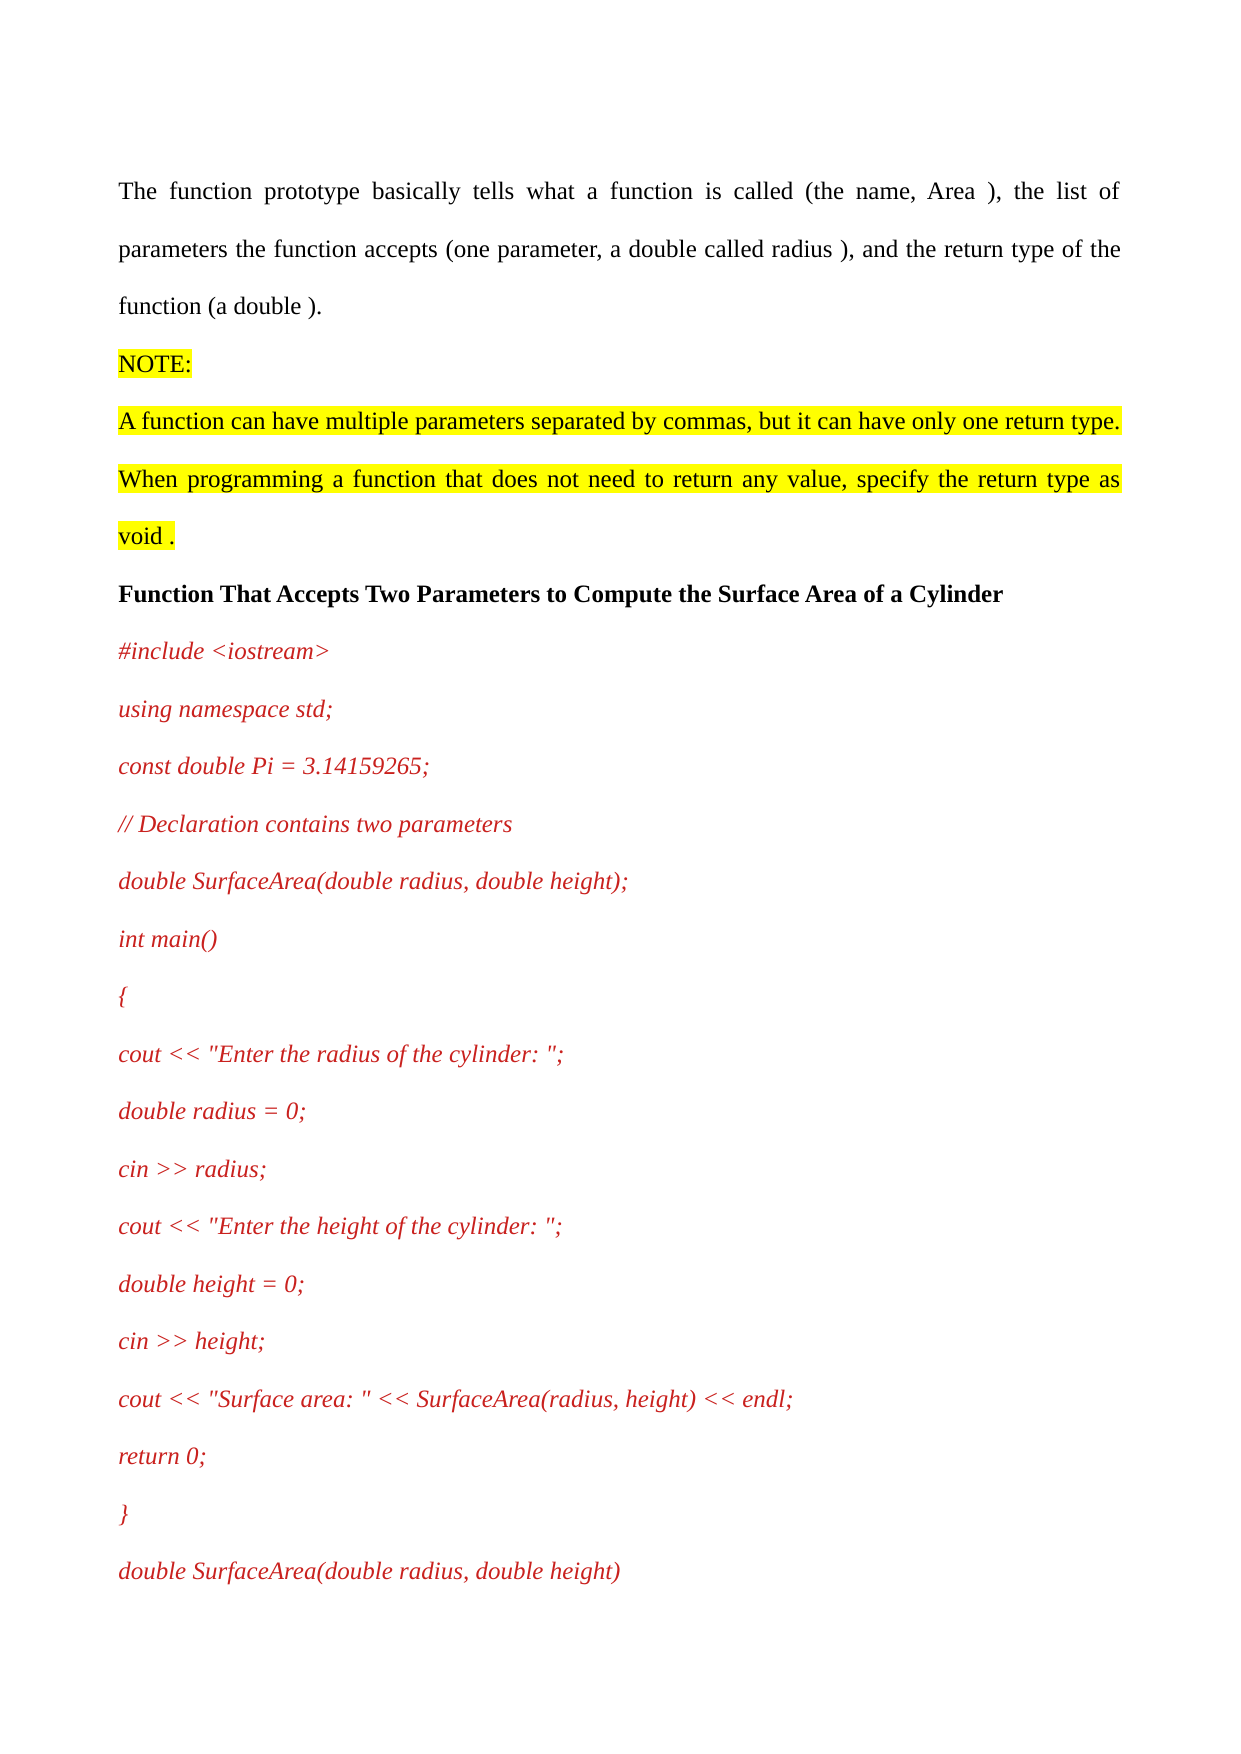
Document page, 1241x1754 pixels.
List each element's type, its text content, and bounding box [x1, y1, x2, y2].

text cin >> height; [118, 1326, 1122, 1355]
text cout << "Surface area: " << SurfaceArea(radius, height) << endl; [118, 1384, 1122, 1413]
text #include <iostream> [118, 636, 1122, 665]
text double radius = 0; [118, 1096, 1122, 1125]
text const double Pi = 3.14159265; [118, 751, 1122, 780]
text { [118, 981, 1122, 1010]
text A function can have multiple parameters separated by commas, but it can have only one return type. When programming a function that does not need to return any value, specify the return type as void . [118, 406, 1122, 550]
text Function That Accepts Two Parameters to Compute the Surface Area of a Cylinder [118, 579, 1122, 608]
text cout << "Enter the radius of the cylinder: "; [118, 1039, 1122, 1068]
text double SurfaceArea(double radius, double height); [118, 866, 1122, 895]
text The function prototype basically tells what a function is called (the name, Area ), the list of parameters the function accepts (one parameter, a double called radius ), and the return type of the function (a double ). [118, 176, 1122, 320]
text return 0; [118, 1441, 1122, 1470]
text cout << "Enter the height of the cylinder: "; [118, 1211, 1122, 1240]
text cin >> radius; [118, 1154, 1122, 1183]
text NOTE: [118, 349, 1122, 378]
text // Declaration contains two parameters [118, 809, 1122, 838]
text using namespace std; [118, 694, 1122, 723]
text int main() [118, 924, 1122, 953]
text } [118, 1499, 1122, 1528]
text double SurfaceArea(double radius, double height) [118, 1556, 1122, 1585]
text double height = 0; [118, 1269, 1122, 1298]
